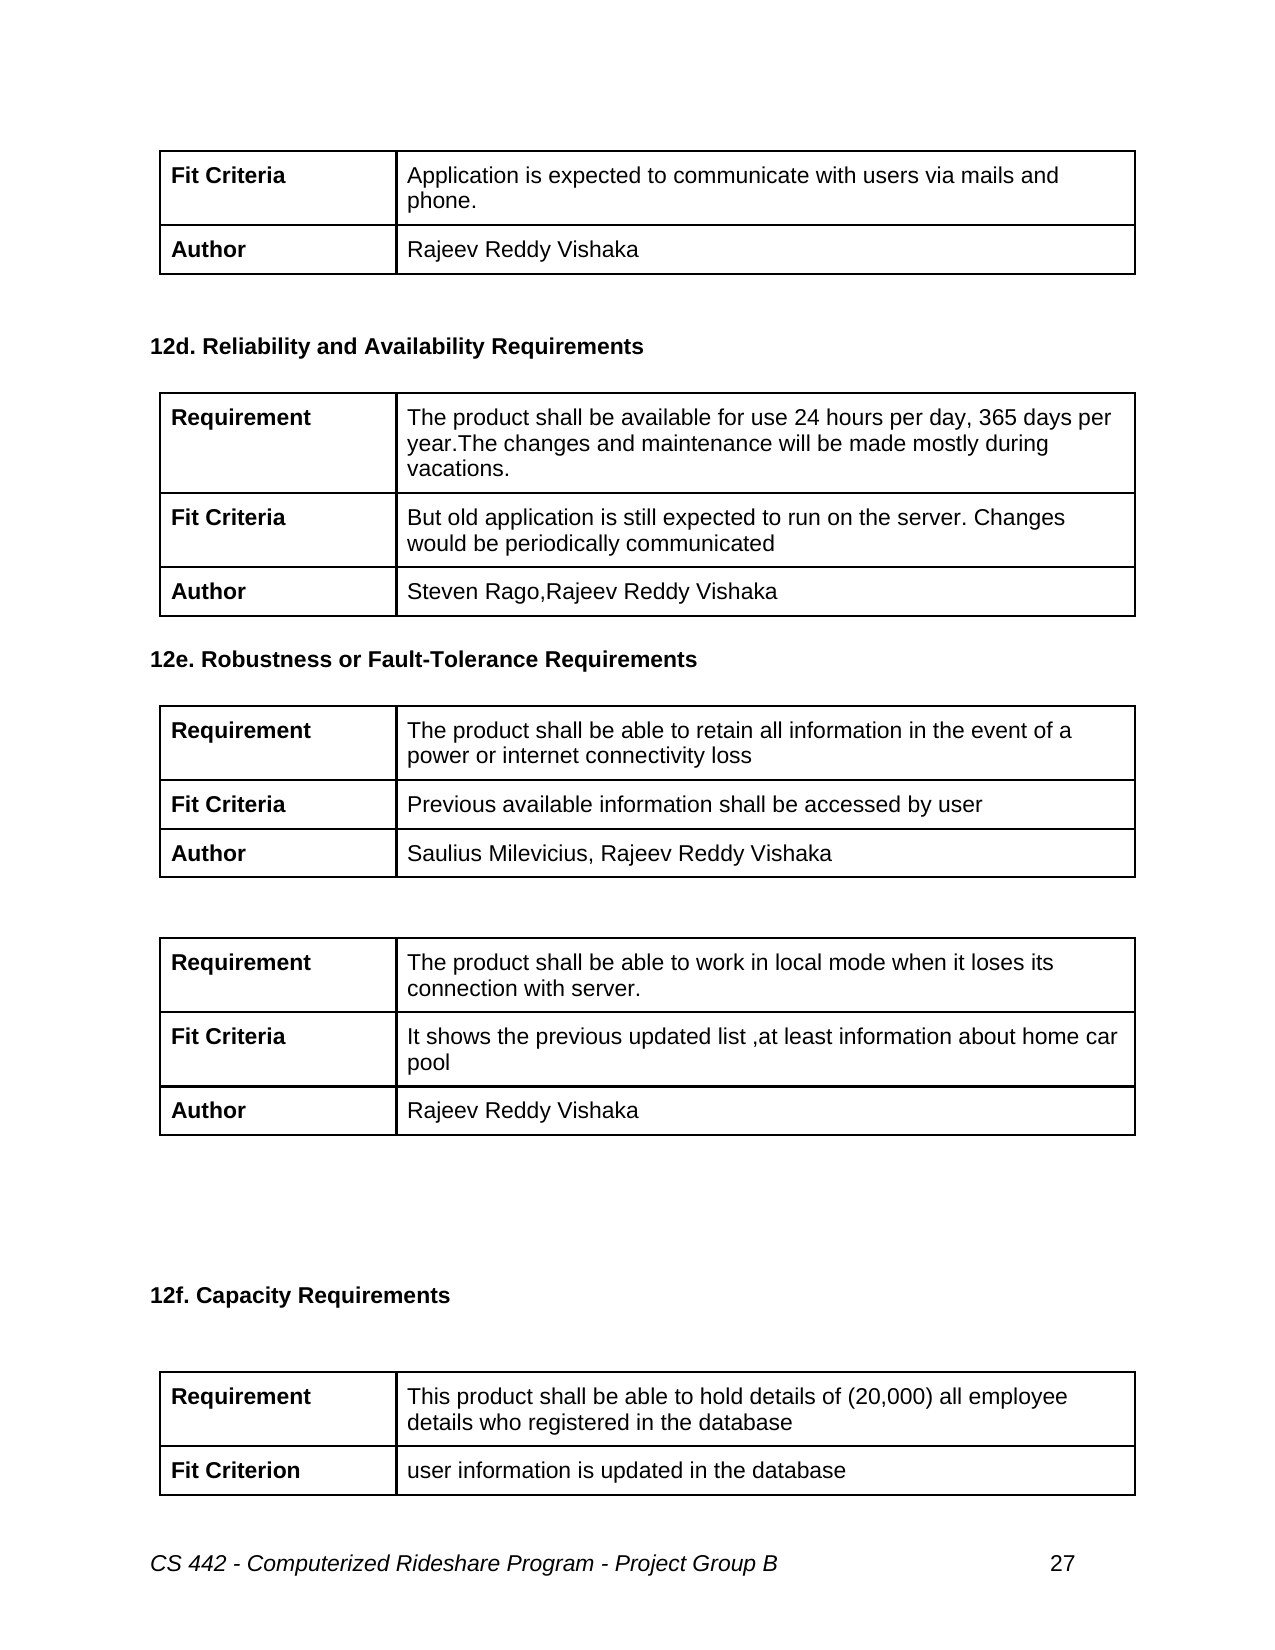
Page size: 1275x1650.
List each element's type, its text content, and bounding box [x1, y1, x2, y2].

table_header Requirement [161, 1373, 395, 1445]
text 12d. Reliability and Availability Requirements [150, 333, 1125, 359]
table_cell Application is expected to communicate with users via mails and phone. [398, 152, 1134, 224]
table_cell Previous available information shall be accessed by user [398, 781, 1134, 828]
text 12e. Robustness or Fault-Tolerance Requirements [150, 646, 1125, 672]
table_header This product shall be able to hold details of (20,000) all employee details who registered in the database [398, 1373, 1134, 1445]
table_cell Fit Criterion [161, 1447, 395, 1494]
table_cell Author [161, 830, 395, 876]
table_cell Rajeev Reddy Vishaka [398, 226, 1134, 273]
table_header The product shall be able to retain all information in the event of a power or internet connectivity loss [398, 707, 1134, 779]
table_cell Author [161, 1088, 395, 1134]
table_cell Steven Rago,Rajeev Reddy Vishaka [398, 568, 1134, 615]
table_cell Rajeev Reddy Vishaka [398, 1088, 1134, 1134]
table_cell Fit Criteria [161, 1013, 395, 1085]
table_header The product shall be available for use 24 hours per day, 365 days per year.The changes and maintenance will be made mostly during vacations. [398, 394, 1134, 492]
text 12f. Capacity Requirements [150, 1283, 1125, 1308]
table_header Requirement [161, 939, 395, 1011]
table_cell But old application is still expected to run on the server. Changes would be periodically communicated [398, 494, 1134, 566]
table_cell Fit Criteria [161, 152, 395, 224]
table_header Requirement [161, 707, 395, 779]
table_cell Author [161, 226, 395, 273]
table_cell Fit Criteria [161, 781, 395, 828]
table_header Requirement [161, 394, 395, 492]
table_header The product shall be able to work in local mode when it loses its connection with server. [398, 939, 1134, 1011]
table_cell It shows the previous updated list ,at least information about home car pool [398, 1013, 1134, 1085]
table_cell user information is updated in the database [398, 1447, 1134, 1494]
table_cell Saulius Milevicius, Rajeev Reddy Vishaka [398, 830, 1134, 876]
table_cell Author [161, 568, 395, 615]
table_cell Fit Criteria [161, 494, 395, 566]
